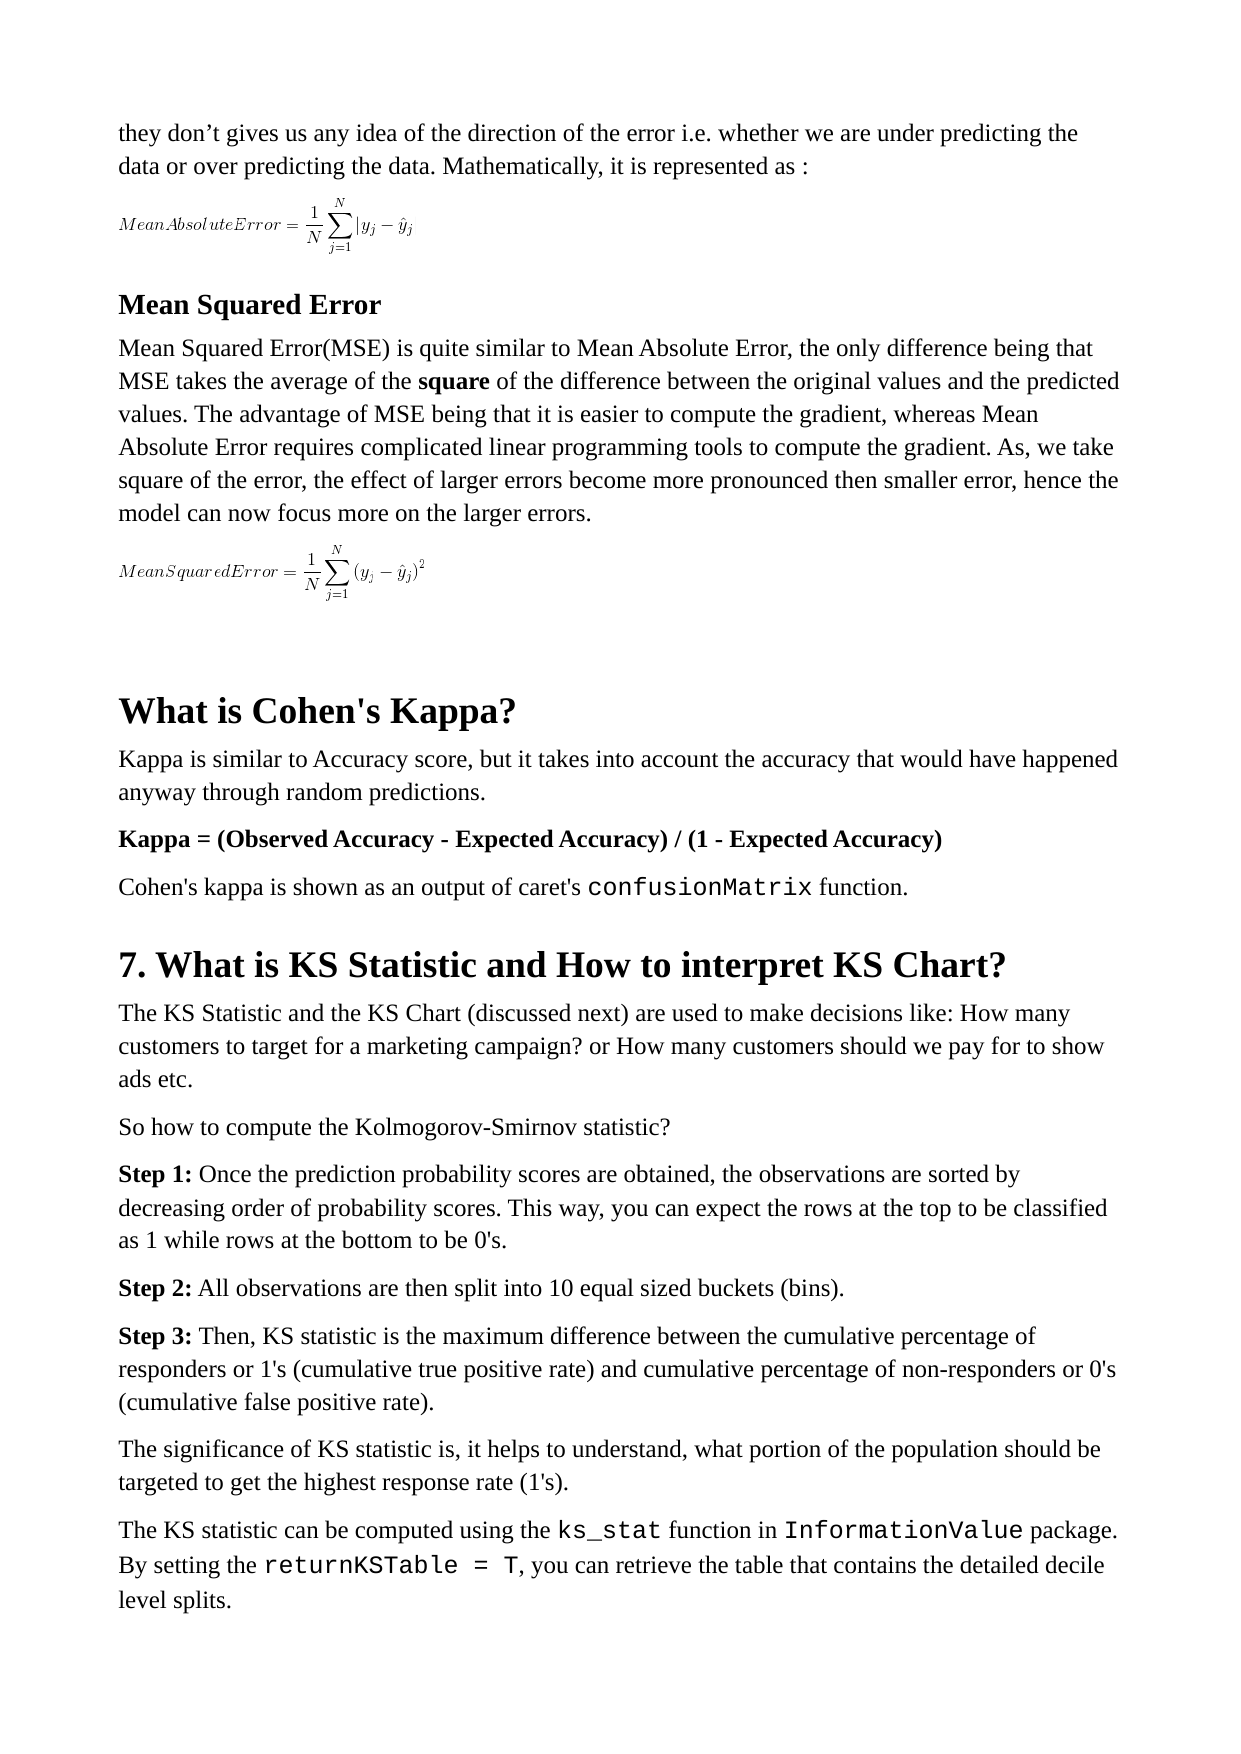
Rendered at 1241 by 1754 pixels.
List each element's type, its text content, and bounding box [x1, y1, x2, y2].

text The significance of KS statistic is, it helps to understand, what portion of the population should be targeted to get the highest response rate (1's). [118, 1434, 1122, 1496]
text The KS statistic can be computed using the ks_stat function in InformationValue package. By setting the returnKSTable = T, you can retrieve the table that contains the detailed decile level splits. [118, 1515, 1122, 1614]
text Step 3: Then, KS statistic is the maximum difference between the cumulative percentage of responders or 1's (cumulative true positive rate) and cumulative percentage of non-responders or 0's (cumulative false positive rate). [118, 1321, 1122, 1416]
text they don’t gives us any idea of the direction of the error i.e. whether we are under predicting the data or over predicting the data. Mathematically, it is represented as : [118, 118, 1122, 180]
text Kappa = (Observed Accuracy - Expected Accuracy) / (1 - Expected Accuracy) [118, 824, 1122, 853]
subtitle What is Cohen's Kappa? [118, 688, 1122, 731]
text The KS Statistic and the KS Chart (discussed next) are used to make decisions like: How many customers to target for a marketing campaign? or How many customers should we pay for to show ads etc. [118, 998, 1122, 1093]
text So how to compute the Kolmogorov-Smirnov statistic? [118, 1112, 1122, 1141]
subtitle 7. What is KS Statistic and How to interpret KS Chart? [118, 943, 1122, 986]
text Cohen's kappa is shown as an output of caret's confusionMatrix function. [118, 872, 1122, 903]
text Step 1: Once the prediction probability scores are obtained, the observations are sorted by decreasing order of probability scores. This way, you can expect the rows at the top to be classified as 1 while rows at the bottom to be 0's. [118, 1159, 1122, 1254]
text Mean Squared Error(MSE) is quite similar to Mean Absolute Error, the only difference being that MSE takes the average of the square of the difference between the original values and the predicted values. The advantage of MSE being that it is easier to compute the gradient, whereas Mean Absolute Error requires complicated linear programming tools to compute the gradient. As, we take square of the error, the effect of larger errors become more pronounced then smaller error, hence the model can now focus more on the larger errors. [118, 333, 1122, 527]
text Step 2: All observations are then split into 10 equal sized buckets (bins). [118, 1273, 1122, 1302]
subtitle Mean Squared Error [118, 287, 1122, 321]
picture [118, 198, 416, 254]
text Kappa is similar to Accuracy score, but it takes into account the accuracy that would have happened anyway through random predictions. [118, 744, 1122, 805]
picture [118, 545, 424, 601]
